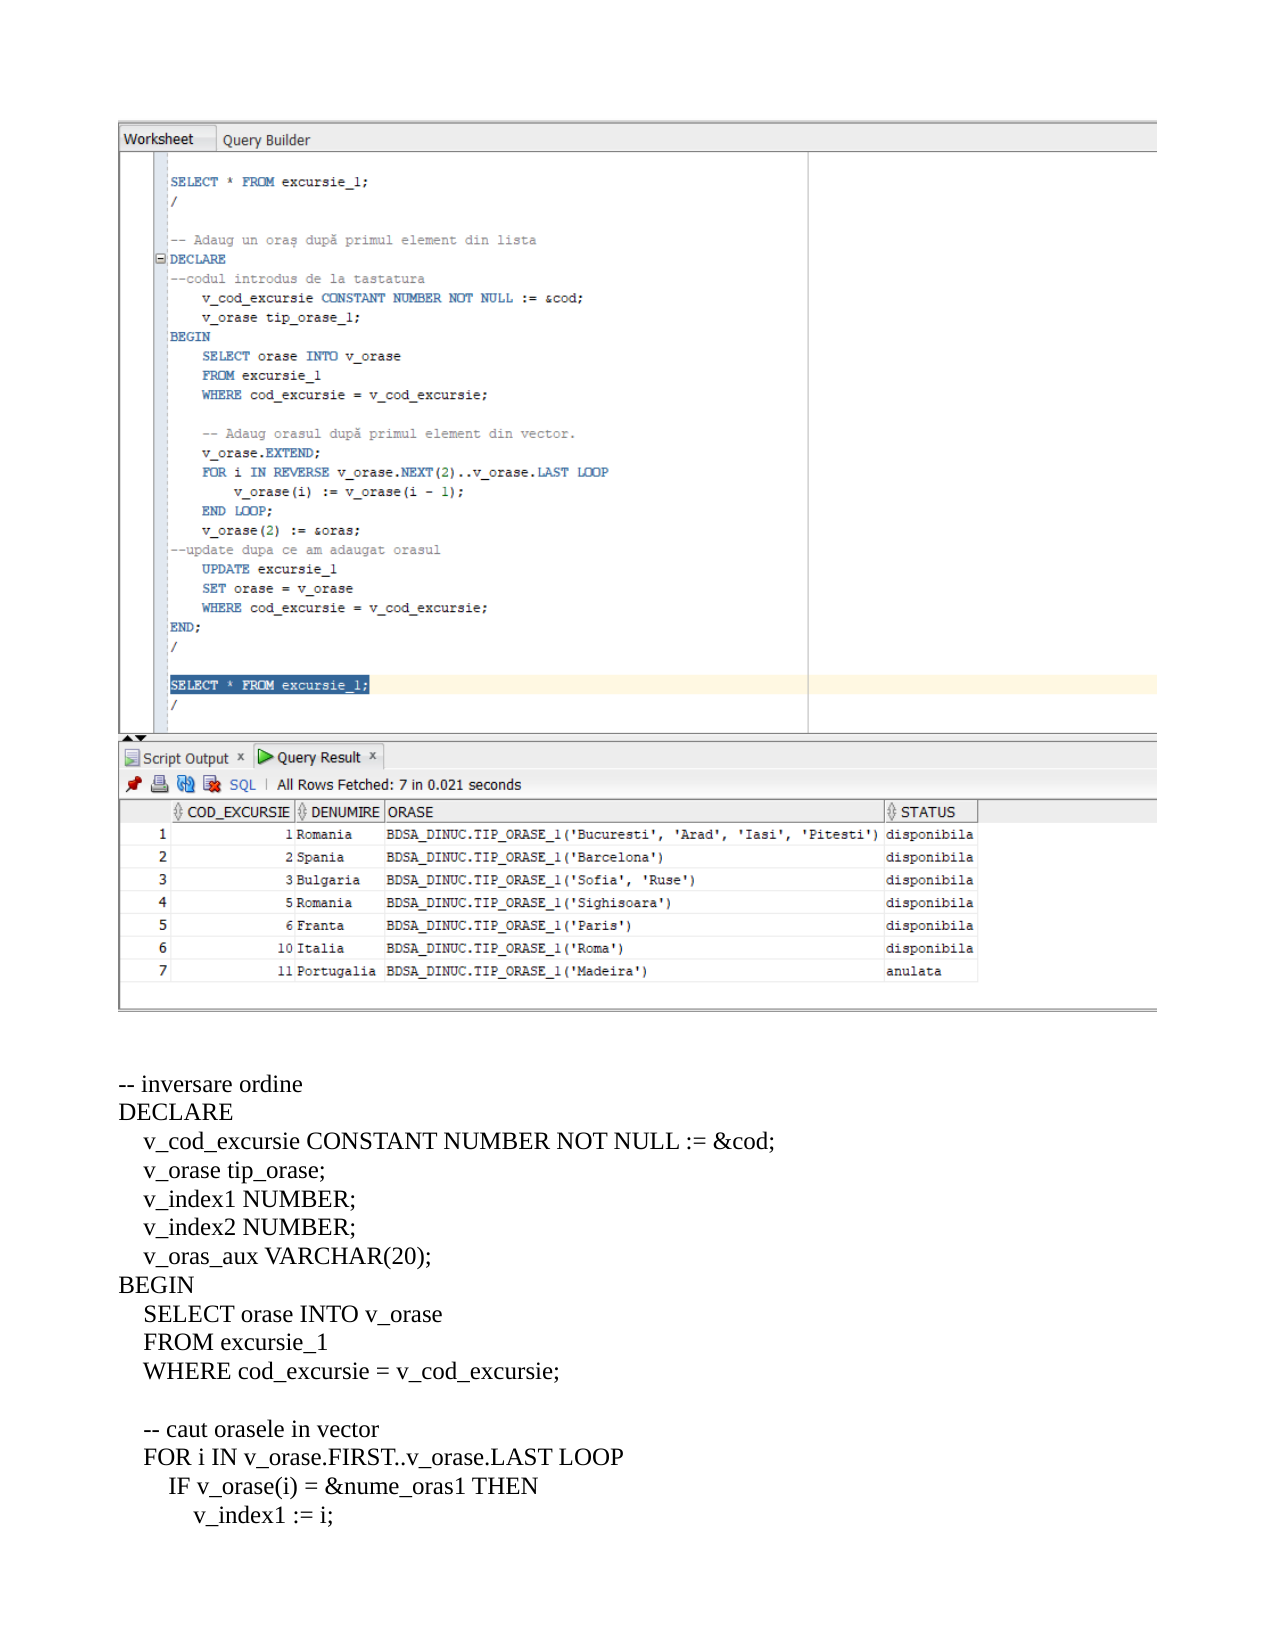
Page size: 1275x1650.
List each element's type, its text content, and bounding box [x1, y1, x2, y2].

text v_index2 NUMBER; [118, 1212, 1157, 1241]
text v_oras_aux VARCHAR(20); [118, 1241, 1157, 1270]
text SELECT orase INTO v_orase [118, 1299, 1157, 1327]
text v_index1 := i; [118, 1500, 1157, 1529]
text BEGIN [118, 1270, 1157, 1299]
text DECLARE [118, 1097, 1157, 1126]
text v_index1 NUMBER; [118, 1184, 1157, 1212]
text FOR i IN v_orase.FIRST..v_orase.LAST LOOP [118, 1442, 1157, 1471]
text FROM excursie_1 [118, 1327, 1157, 1356]
text v_cod_excursie CONSTANT NUMBER NOT NULL := &cod; [118, 1126, 1157, 1155]
text -- caut orasele in vector [118, 1414, 1157, 1442]
text WHERE cod_excursie = v_cod_excursie; [118, 1356, 1157, 1385]
text v_orase tip_orase; [118, 1155, 1157, 1184]
text -- inversare ordine [118, 1069, 1157, 1097]
text IF v_orase(i) = &nume_oras1 THEN [118, 1471, 1157, 1500]
